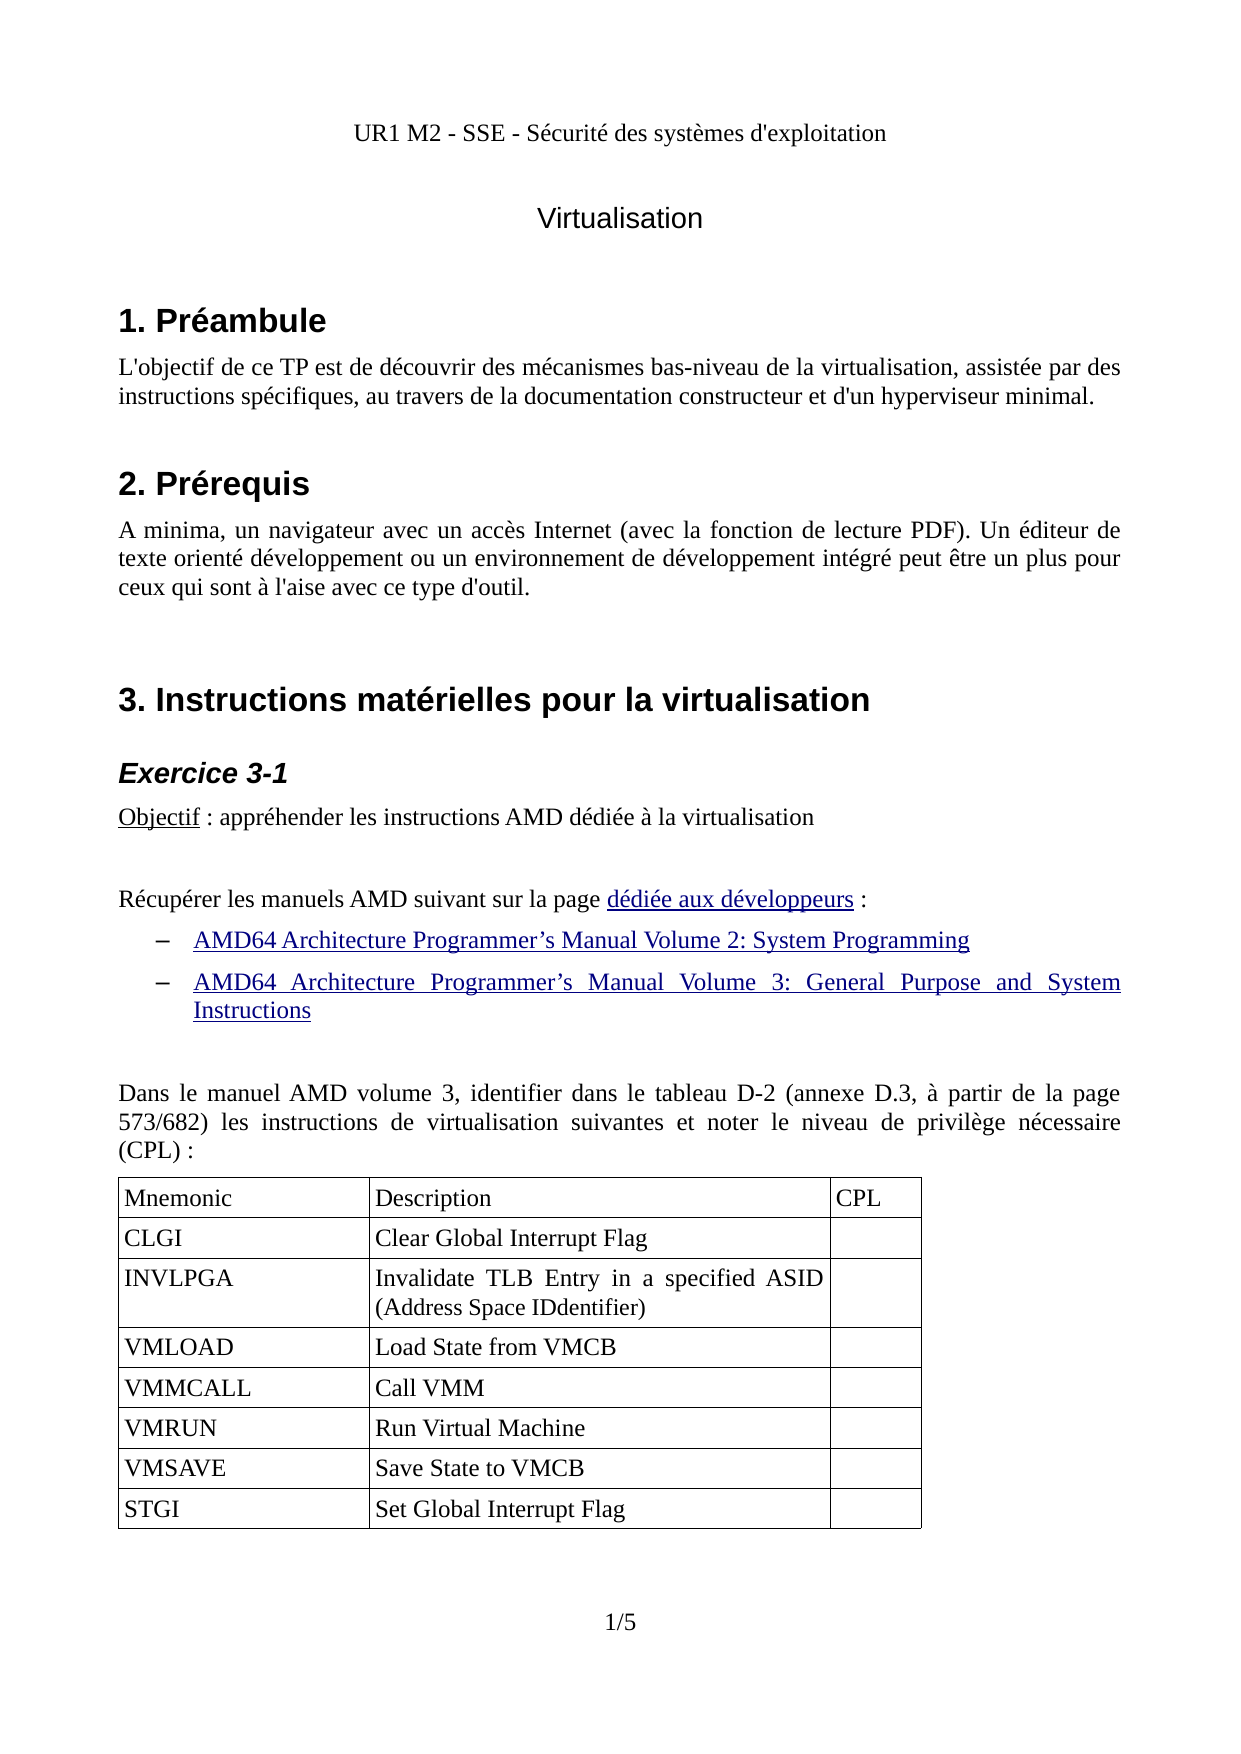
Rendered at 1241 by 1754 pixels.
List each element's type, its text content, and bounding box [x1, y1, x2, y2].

table_cell VMMCALL [119, 1368, 369, 1407]
table_header Description [370, 1178, 830, 1217]
table_cell STGI [119, 1489, 369, 1528]
table_cell Load State from VMCB [370, 1328, 830, 1367]
table_cell INVLPGA [119, 1259, 369, 1327]
table_cell Set Global Interrupt Flag [370, 1489, 830, 1528]
table_cell [831, 1449, 921, 1488]
text Objectif : appréhender les instructions AMD dédiée à la virtualisation [118, 802, 1122, 831]
table_cell Run Virtual Machine [370, 1408, 830, 1447]
subtitle 3. Instructions matérielles pour la virtualisation [118, 680, 1122, 718]
table_cell [831, 1368, 921, 1407]
subtitle 1. Préambule [118, 301, 1122, 340]
table_cell Save State to VMCB [370, 1449, 830, 1488]
table_cell [831, 1489, 921, 1528]
table_cell [831, 1408, 921, 1447]
table_cell Clear Global Interrupt Flag [370, 1218, 830, 1257]
text Dans le manuel AMD volume 3, identifier dans le tableau D-2 (annexe D.3, à partir de la page 573/682) les instructions de virtualisation suivantes et noter le niveau de privilège nécessaire (CPL) : [118, 1078, 1122, 1164]
subtitle Virtualisation [118, 201, 1122, 235]
text A minima, un navigateur avec un accès Internet (avec la fonction de lecture PDF). Un éditeur de texte orienté développement ou un environnement de développement intégré peut être un plus pour ceux qui sont à l'aise avec ce type d'outil. [118, 515, 1122, 601]
table_cell VMSAVE [119, 1449, 369, 1488]
subtitle Exercice 3-1 [118, 756, 1122, 789]
table_header CPL [831, 1178, 921, 1217]
table_cell Call VMM [370, 1368, 830, 1407]
list AMD64 Architecture Programmer’s Manual Volume 3: General Purpose and System Instructions [156, 967, 1122, 1024]
list AMD64 Architecture Programmer’s Manual Volume 2: System Programming [156, 926, 1122, 954]
text L'objectif de ce TP est de découvrir des mécanismes bas-niveau de la virtualisation, assistée par des instructions spécifiques, au travers de la documentation constructeur et d'un hyperviseur minimal. [118, 352, 1122, 410]
table_cell VMLOAD [119, 1328, 369, 1367]
subtitle 2. Prérequis [118, 463, 1122, 502]
table_cell [831, 1328, 921, 1367]
table_cell [831, 1218, 921, 1257]
table_header Mnemonic [119, 1178, 369, 1217]
table_cell VMRUN [119, 1408, 369, 1447]
text Récupérer les manuels AMD suivant sur la page dédiée aux développeurs : [118, 884, 1122, 913]
table_cell Invalidate TLB Entry in a specified ASID (Address Space IDdentifier) [370, 1259, 830, 1327]
table_cell CLGI [119, 1218, 369, 1257]
table_cell [831, 1259, 921, 1327]
